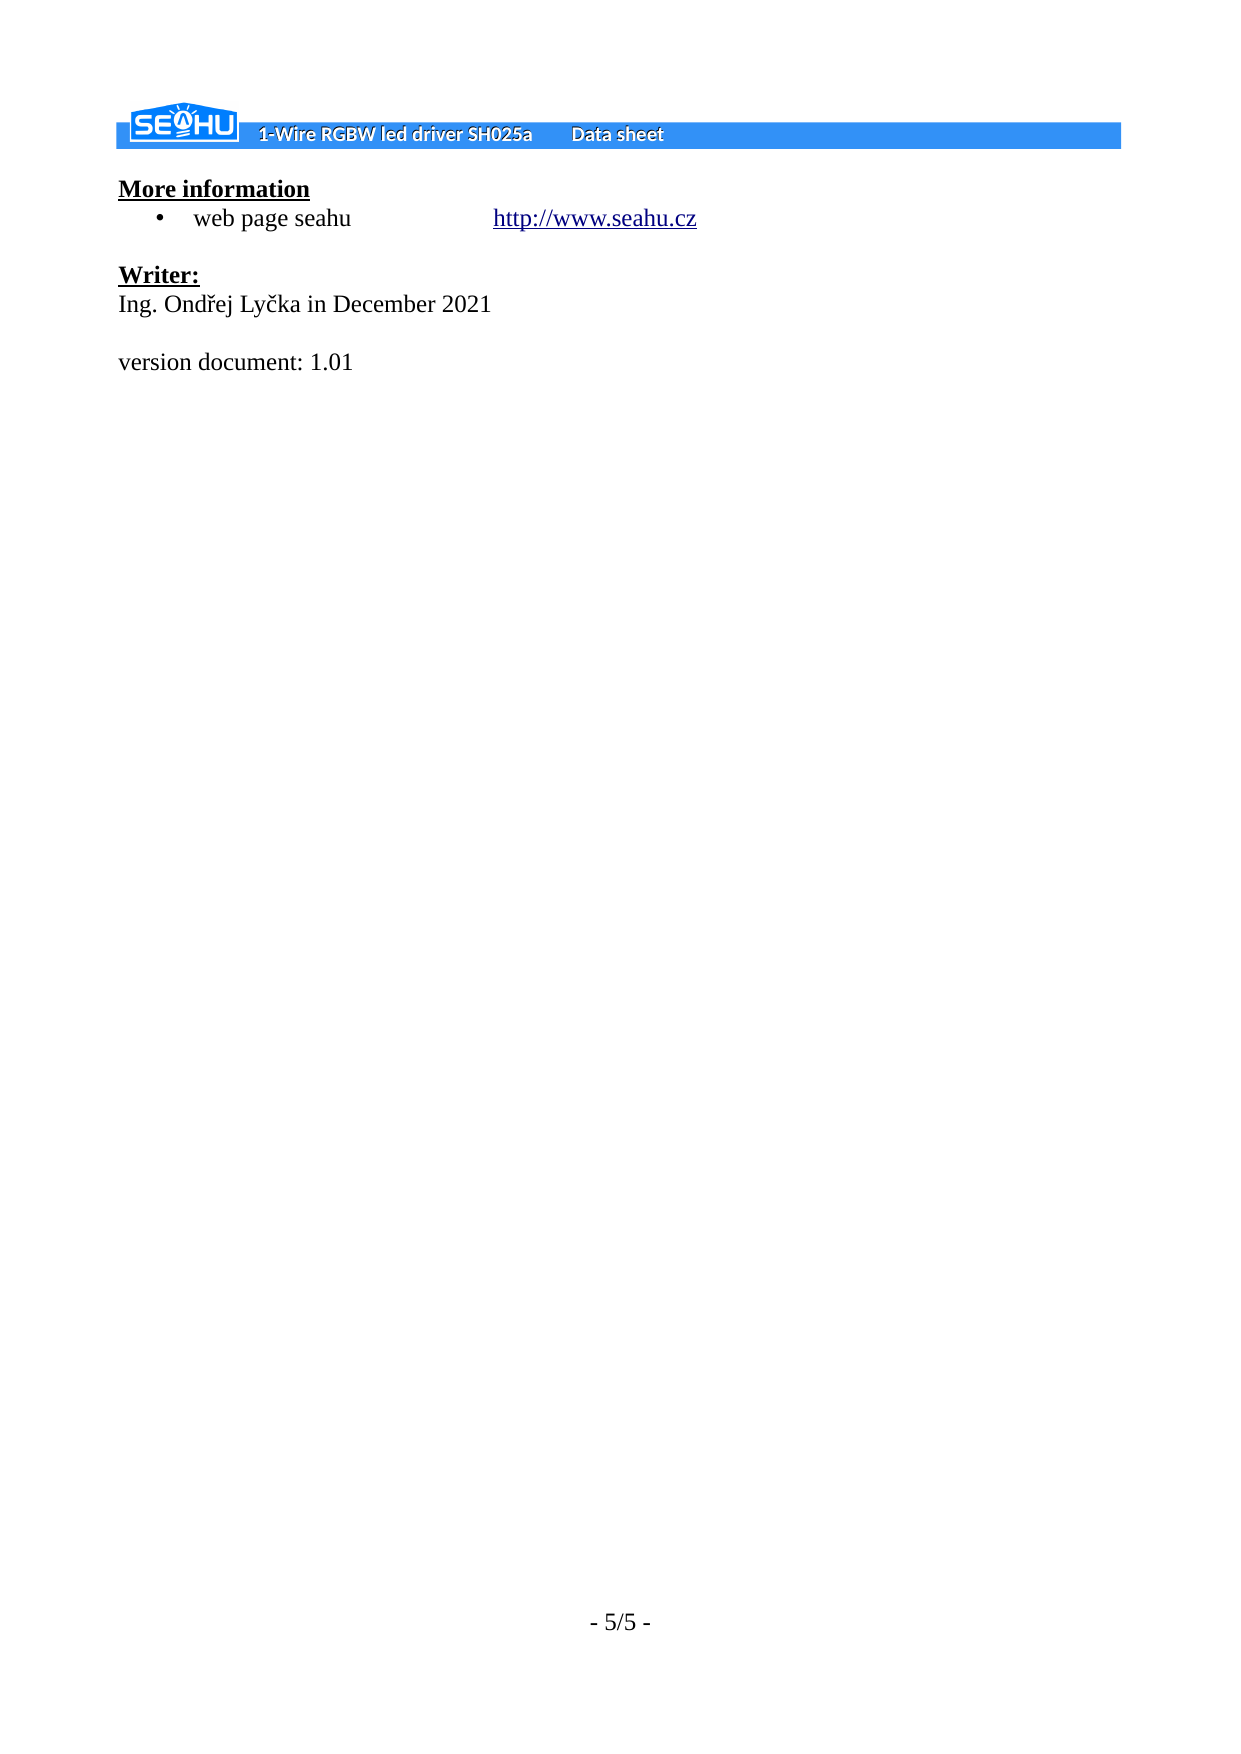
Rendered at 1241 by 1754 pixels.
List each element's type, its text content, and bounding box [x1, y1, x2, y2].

text Writer: [118, 260, 1122, 289]
picture [129, 101, 239, 142]
text Ing. Ondřej Lyčka in December 2021 [118, 289, 1122, 318]
list web page seahu http://www.seahu.cz [156, 203, 1122, 232]
text More information [118, 174, 1122, 203]
text version document: 1.01 [118, 347, 1122, 375]
